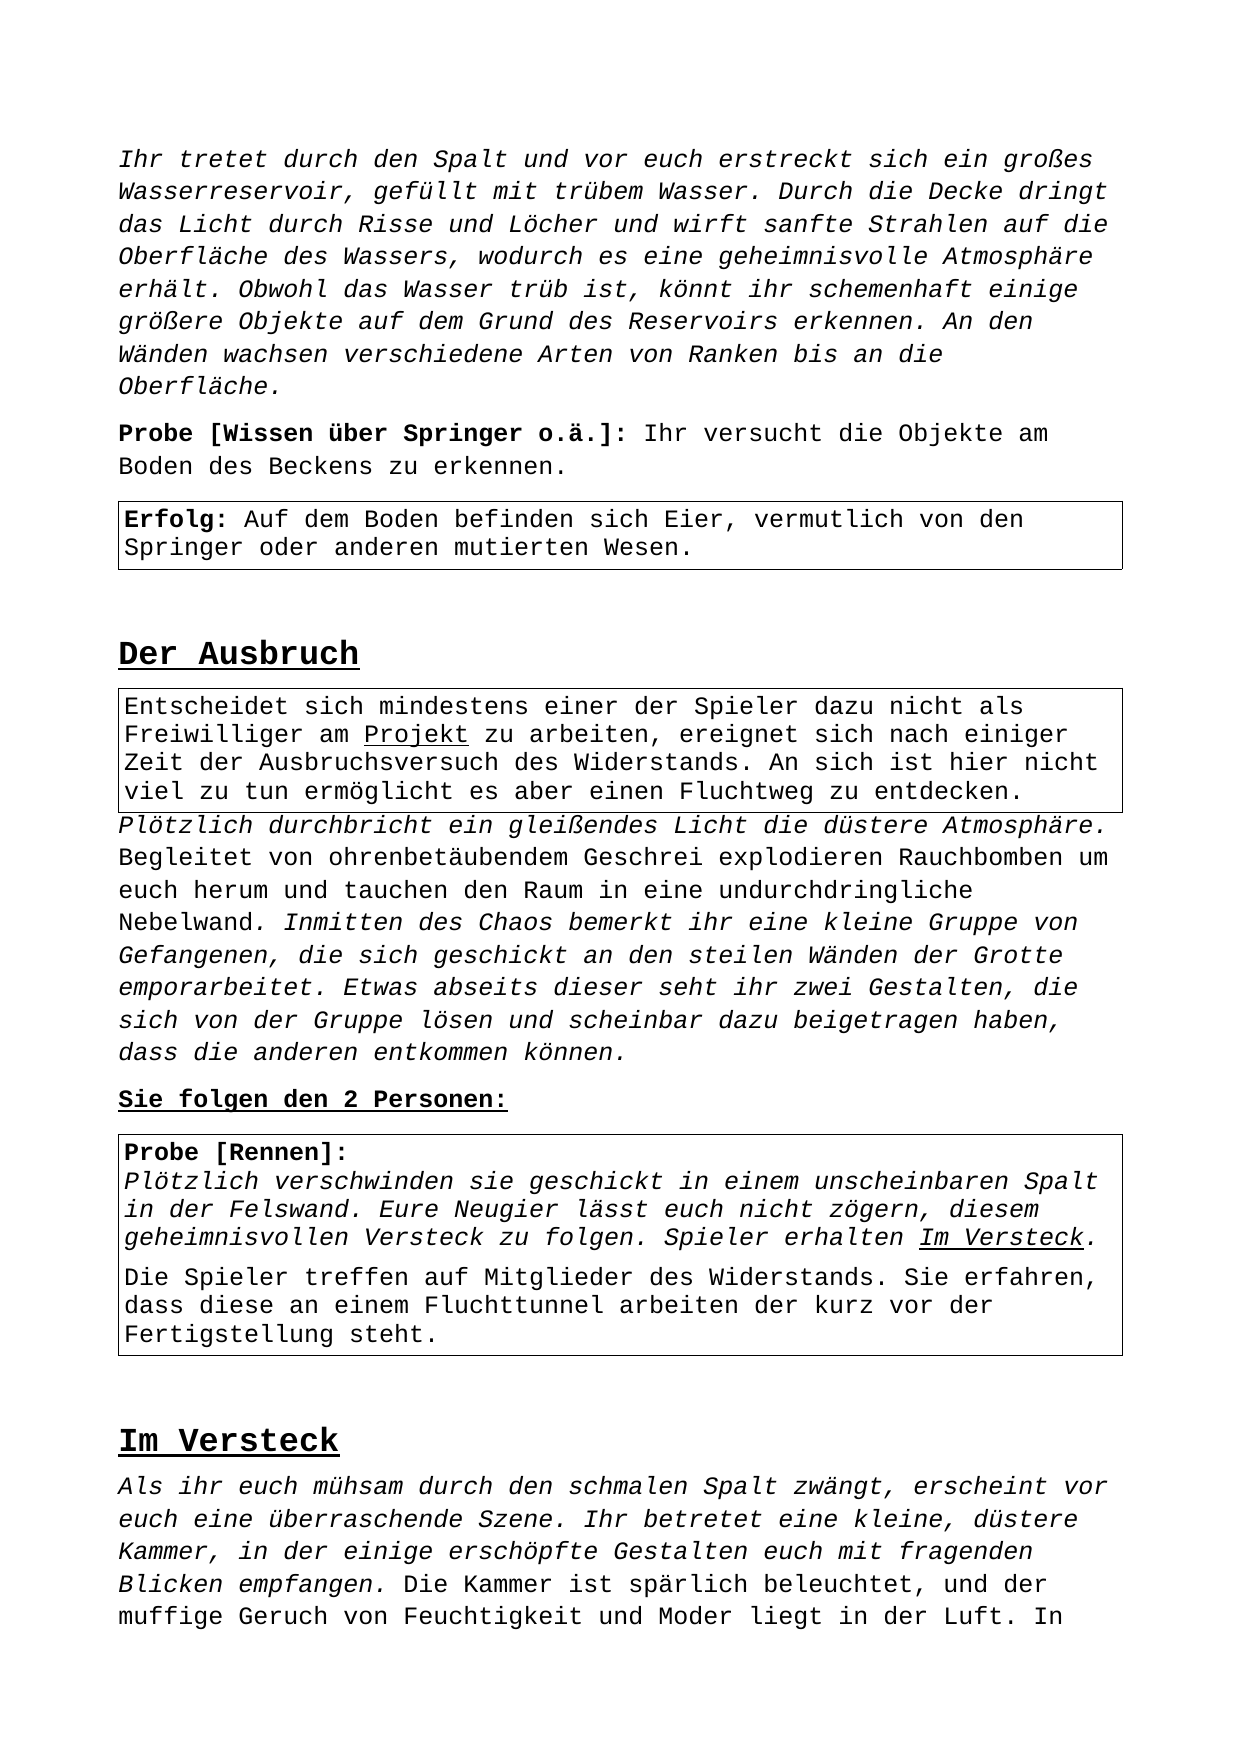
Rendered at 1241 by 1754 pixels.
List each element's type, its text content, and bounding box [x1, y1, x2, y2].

text Plötzlich durchbricht ein gleißendes Licht die düstere Atmosphäre. Begleitet von ohrenbetäubendem Geschrei explodieren Rauchbomben um euch herum und tauchen den Raum in eine undurchdringliche Nebelwand. Inmitten des Chaos bemerkt ihr eine kleine Gruppe von Gefangenen, die sich geschickt an den steilen Wänden der Grotte emporarbeitet. Etwas abseits dieser seht ihr zwei Gestalten, die sich von der Gruppe lösen und scheinbar dazu beigetragen haben, dass die anderen entkommen können. [118, 813, 1122, 1068]
table_header Erfolg: Auf dem Boden befinden sich Eier, vermutlich von den Springer oder anderen mutierten Wesen. [119, 502, 1122, 569]
text Sie folgen den 2 Personen: [118, 1087, 1122, 1115]
table_header Probe [Rennen]: Plötzlich verschwinden sie geschickt in einem unscheinbaren Spalt in der Felswand. Eure Neugier lässt euch nicht zögern, diesem geheimnisvollen Versteck zu folgen. Spieler erhalten Im Versteck. [119, 1135, 1122, 1259]
text Ihr tretet durch den Spalt und vor euch erstreckt sich ein großes Wasserreservoir, gefüllt mit trübem Wasser. Durch die Decke dringt das Licht durch Risse und Löcher und wirft sanfte Strahlen auf die Oberfläche des Wassers, wodurch es eine geheimnisvolle Atmosphäre erhält. Obwohl das Wasser trüb ist, könnt ihr schemenhaft einige größere Objekte auf dem Grund des Reservoirs erkennen. An den Wänden wachsen verschiedene Arten von Ranken bis an die Oberfläche. [118, 146, 1122, 402]
table_header Entscheidet sich mindestens einer der Spieler dazu nicht als Freiwilliger am Projekt zu arbeiten, ereignet sich nach einiger Zeit der Ausbruchsversuch des Widerstands. An sich ist hier nicht viel zu tun ermöglicht es aber einen Fluchtweg zu entdecken. [119, 689, 1122, 812]
subtitle Im Versteck [118, 1423, 1122, 1461]
text Als ihr euch mühsam durch den schmalen Spalt zwängt, erscheint vor euch eine überraschende Szene. Ihr betretet eine kleine, düstere Kammer, in der einige erschöpfte Gestalten euch mit fragenden Blicken empfangen. Die Kammer ist spärlich beleuchtet, und der muffige Geruch von Feuchtigkeit und Moder liegt in der Luft. In [118, 1474, 1122, 1632]
table_cell Die Spieler treffen auf Mitglieder des Widerstands. Sie erfahren, dass diese an einem Fluchttunnel arbeiten der kurz vor der Fertigstellung steht. [119, 1259, 1122, 1355]
subtitle Der Ausbruch [118, 637, 1122, 675]
text Probe [Wissen über Springer o.ä.]: Ihr versucht die Objekte am Boden des Beckens zu erkennen. [118, 421, 1122, 482]
